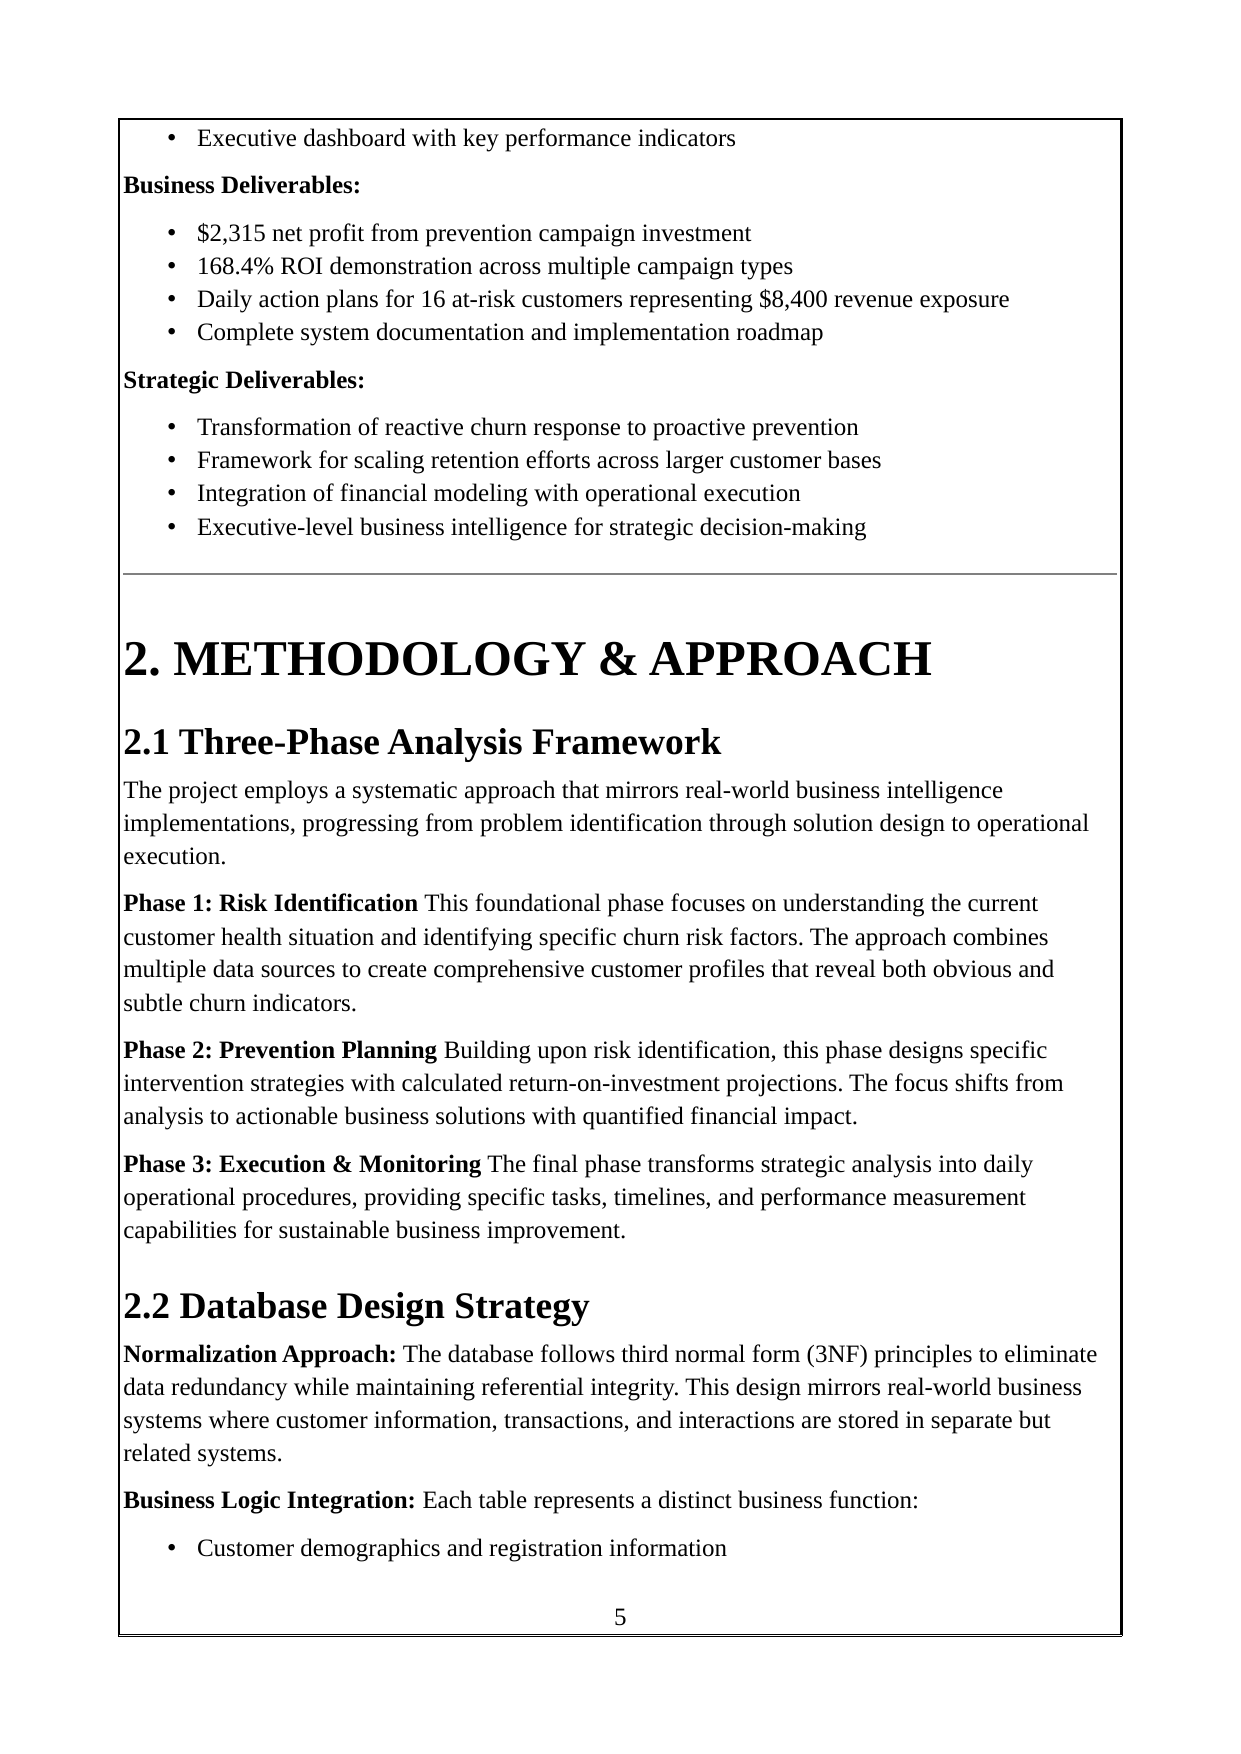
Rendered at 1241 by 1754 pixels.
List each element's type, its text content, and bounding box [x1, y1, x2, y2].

text The project employs a systematic approach that mirrors real-world business intelligence implementations, progressing from problem identification through solution design to operational execution. [123, 775, 1117, 870]
list Daily action plans for 16 at-risk customers representing $8,400 revenue exposure [167, 284, 1117, 313]
text Normalization Approach: The database follows third normal form (3NF) principles to eliminate data redundancy while maintaining referential integrity. This design mirrors real-world business systems where customer information, transactions, and interactions are stored in separate but related systems. [123, 1339, 1117, 1467]
list Transformation of reactive churn response to proactive prevention [167, 412, 1117, 441]
text Business Logic Integration: Each table represents a distinct business function: [123, 1486, 1117, 1514]
list Framework for scaling retention efforts across larger customer bases [167, 446, 1117, 474]
subtitle 2.2 Database Design Strategy [123, 1283, 1117, 1326]
text Strategic Deliverables: [123, 365, 1117, 394]
text Phase 3: Execution & Monitoring The final phase transforms strategic analysis into daily operational procedures, providing specific tasks, timelines, and performance measurement capabilities for sustainable business improvement. [123, 1149, 1117, 1244]
subtitle 2.1 Three-Phase Analysis Framework [123, 719, 1117, 762]
list Integration of financial modeling with operational execution [167, 478, 1117, 507]
list Complete system documentation and implementation roadmap [167, 317, 1117, 346]
list Executive-level business intelligence for strategic decision-making [167, 512, 1117, 540]
list 168.4% ROI demonstration across multiple campaign types [167, 251, 1117, 280]
list Executive dashboard with key performance indicators [167, 123, 1117, 152]
text Phase 1: Risk Identification This foundational phase focuses on understanding the current customer health situation and identifying specific churn risk factors. The approach combines multiple data sources to create comprehensive customer profiles that reveal both obvious and subtle churn indicators. [123, 888, 1117, 1016]
list Customer demographics and registration information [167, 1533, 1117, 1562]
subtitle 2. METHODOLOGY & APPROACH [123, 628, 1117, 686]
list $2,315 net profit from prevention campaign investment [167, 218, 1117, 247]
text Business Deliverables: [123, 171, 1117, 199]
text Phase 2: Prevention Planning Building upon risk identification, this phase designs specific intervention strategies with calculated return-on-investment projections. The focus shifts from analysis to actionable business solutions with quantified financial impact. [123, 1035, 1117, 1130]
